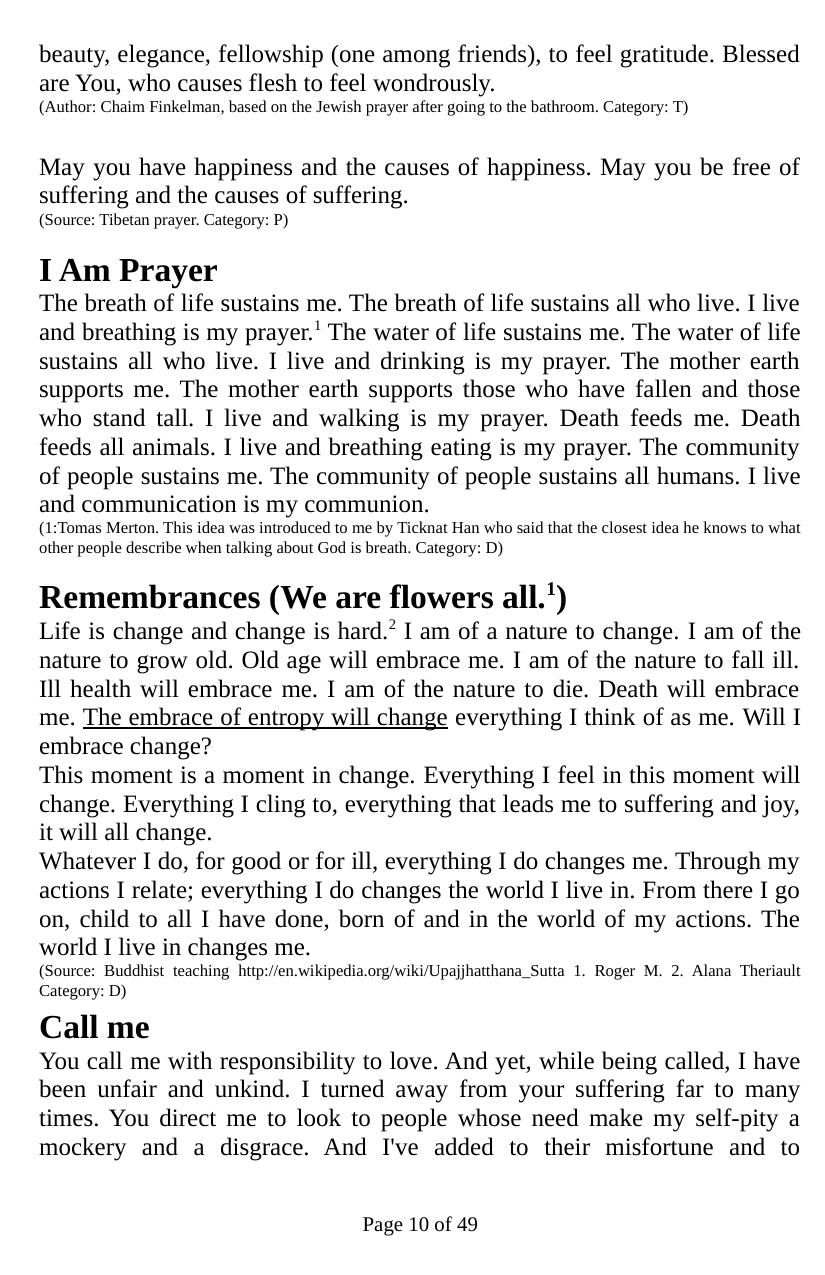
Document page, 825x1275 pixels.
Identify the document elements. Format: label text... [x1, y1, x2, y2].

text May you have happiness and the causes of happiness. May you be free of suffering and the causes of suffering. [39, 152, 801, 209]
text The breath of life sustains me. The breath of life sustains all who live. I live and breathing is my prayer.1 The water of life sustains me. The water of life sustains all who live. I live and drinking is my prayer. The mother earth supports me. The mother earth supports those who have fallen and those who stand tall. I live and walking is my prayer. Death feeds me. Death feeds all animals. I live and breathing eating is my prayer. The community of people sustains me. The community of people sustains all humans. I live and communication is my communion. [39, 288, 801, 518]
subtitle I Am Prayer [39, 249, 801, 288]
text Whatever I do, for good or for ill, everything I do changes me. Through my actions I relate; everything I do changes the world I live in. From there I go on, child to all I have done, born of and in the world of my actions. The world I live in changes me. [39, 846, 801, 961]
text (1:Tomas Merton. This idea was introduced to me by Ticknat Han who said that the closest idea he knows to what other people describe when talking about God is breath. Category: D) [39, 518, 801, 557]
text (Source: Tibetan prayer. Category: P) [39, 209, 801, 228]
text (Author: Chaim Finkelman, based on the Jewish prayer after going to the bathroom. Category: T) [39, 96, 801, 116]
text beauty, elegance, fellowship (one among friends), to feel gratitude. Blessed are You, who causes flesh to feel wondrously. [39, 39, 801, 96]
subtitle Call me [39, 1007, 801, 1046]
text (Source: Buddhist teaching http://en.wikipedia.org/wiki/Upajjhatthana_Sutta 1. Roger M. 2. Alana Theriault Category: D) [39, 961, 801, 999]
text This moment is a moment in change. Everything I feel in this moment will change. Everything I cling to, everything that leads me to suffering and joy, it will all change. [39, 760, 801, 846]
text Life is change and change is hard.2 I am of a nature to change. I am of the nature to grow old. Old age will embrace me. I am of the nature to fall ill. Ill health will embrace me. I am of the nature to die. Death will embrace me. The embrace of entropy will change everything I think of as me. Will I embrace change? [39, 616, 801, 760]
text You call me with responsibility to love. And yet, while being called, I have been unfair and unkind. I turned away from your suffering far to many times. You direct me to look to people whose need make my self-pity a mockery and a disgrace. And I've added to their misfortune and to [39, 1046, 801, 1161]
subtitle Remembrances (We are flowers all.1) [39, 578, 801, 616]
